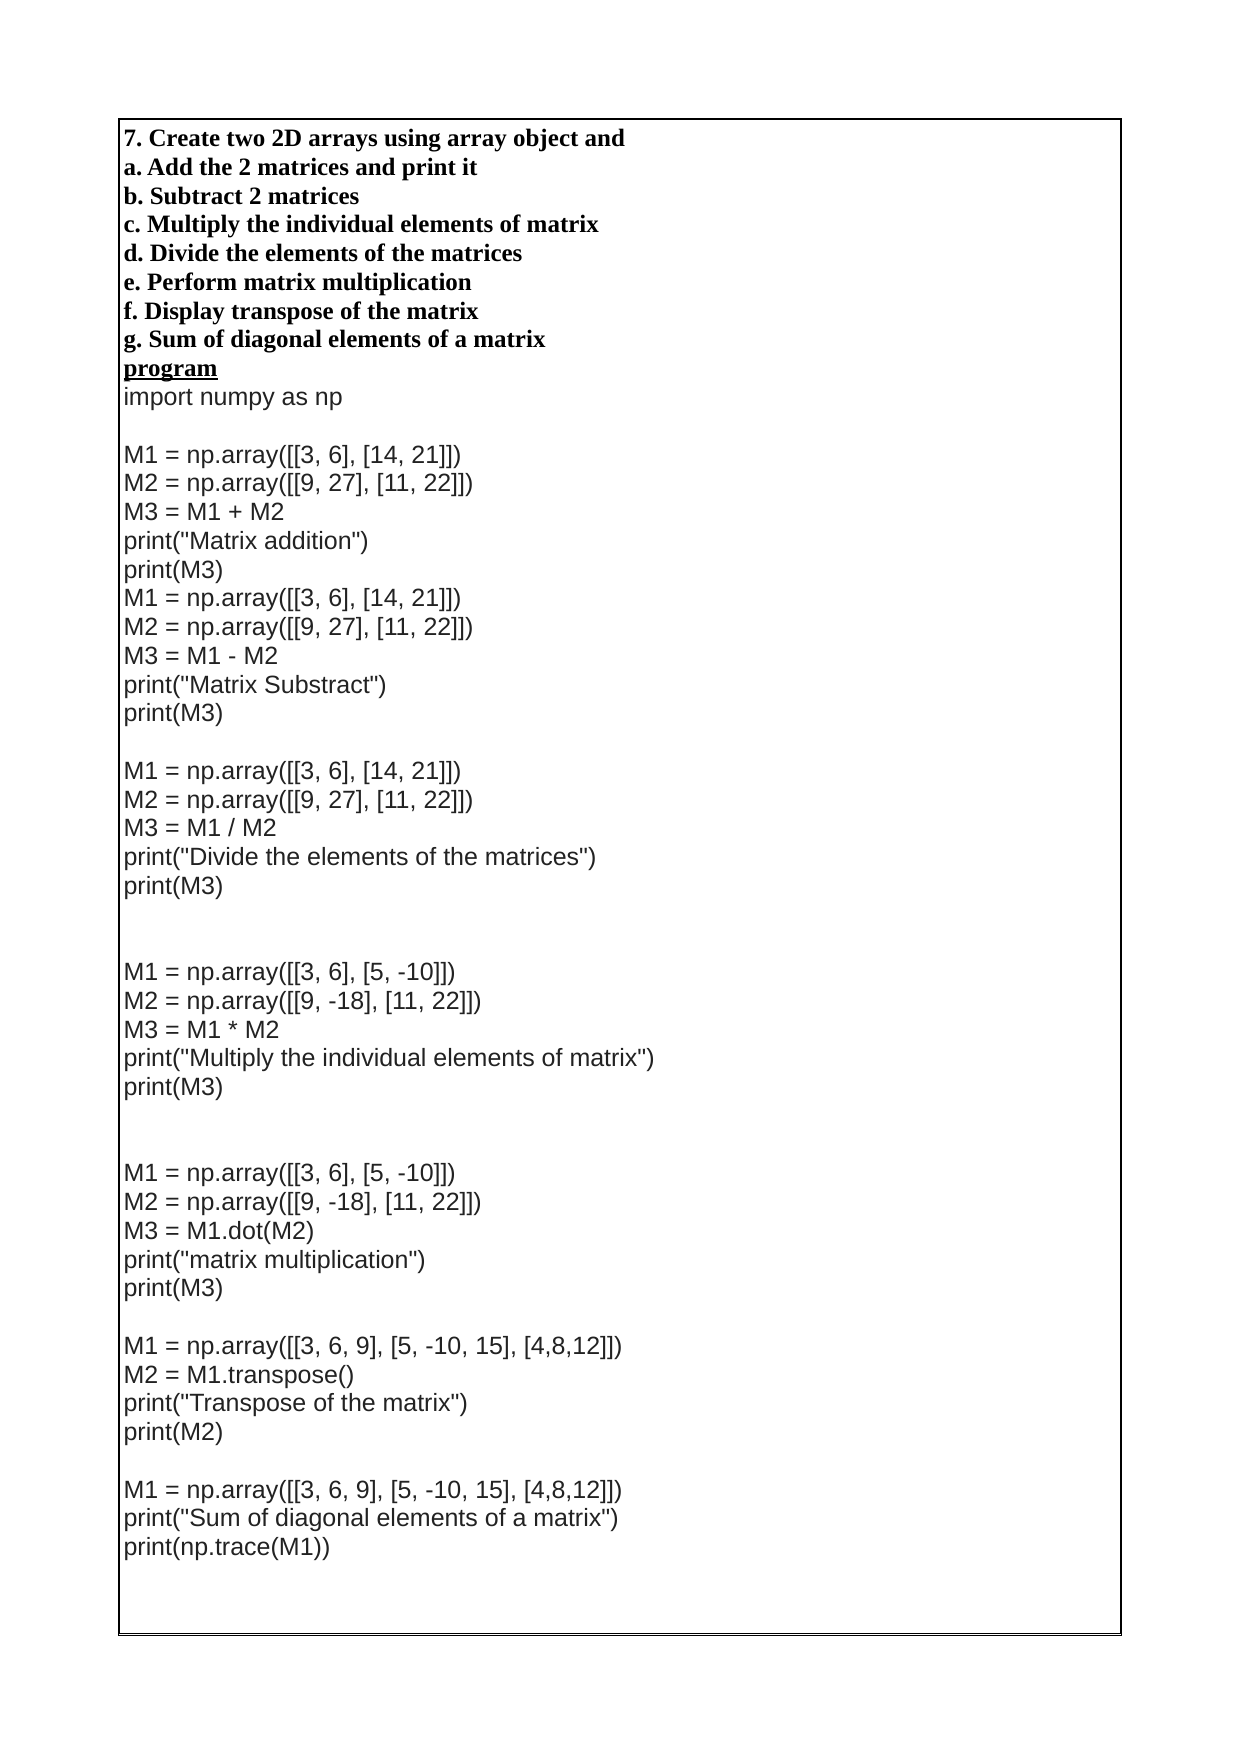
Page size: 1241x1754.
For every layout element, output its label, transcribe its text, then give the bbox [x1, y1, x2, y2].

text f. Display transpose of the matrix [123, 296, 1117, 324]
text 7. Create two 2D arrays using array object and [123, 123, 1117, 152]
text b. Subtract 2 matrices [123, 181, 1117, 209]
text g. Sum of diagonal elements of a matrix [123, 324, 1117, 353]
text a. Add the 2 matrices and print it [123, 152, 1117, 181]
text import numpy as np M1 = np.array([[3, 6], [14, 21]]) M2 = np.array([[9, 27], [11, 22]]) M3 = M1 + M2 print("Matrix addition") print(M3) M1 = np.array([[3, 6], [14, 21]]) M2 = np.array([[9, 27], [11, 22]]) M3 = M1 - M2 print("Matrix Substract") print(M3) M1 = np.array([[3, 6], [14, 21]]) M2 = np.array([[9, 27], [11, 22]]) M3 = M1 / M2 print("Divide the elements of the matrices") print(M3) M1 = np.array([[3, 6], [5, -10]]) M2 = np.array([[9, -18], [11, 22]]) M3 = M1 * M2 print("Multiply the individual elements of matrix") print(M3) M1 = np.array([[3, 6], [5, -10]]) M2 = np.array([[9, -18], [11, 22]]) M3 = M1.dot(M2) print("matrix multiplication") print(M3) M1 = np.array([[3, 6, 9], [5, -10, 15], [4,8,12]]) M2 = M1.transpose() print("Transpose of the matrix") print(M2) M1 = np.array([[3, 6, 9], [5, -10, 15], [4,8,12]]) print("Sum of diagonal elements of a matrix") print(np.trace(M1)) [123, 382, 1117, 1561]
text e. Perform matrix multiplication [123, 267, 1117, 296]
text d. Divide the elements of the matrices [123, 238, 1117, 267]
text program [123, 353, 1117, 382]
text c. Multiply the individual elements of matrix [123, 209, 1117, 238]
